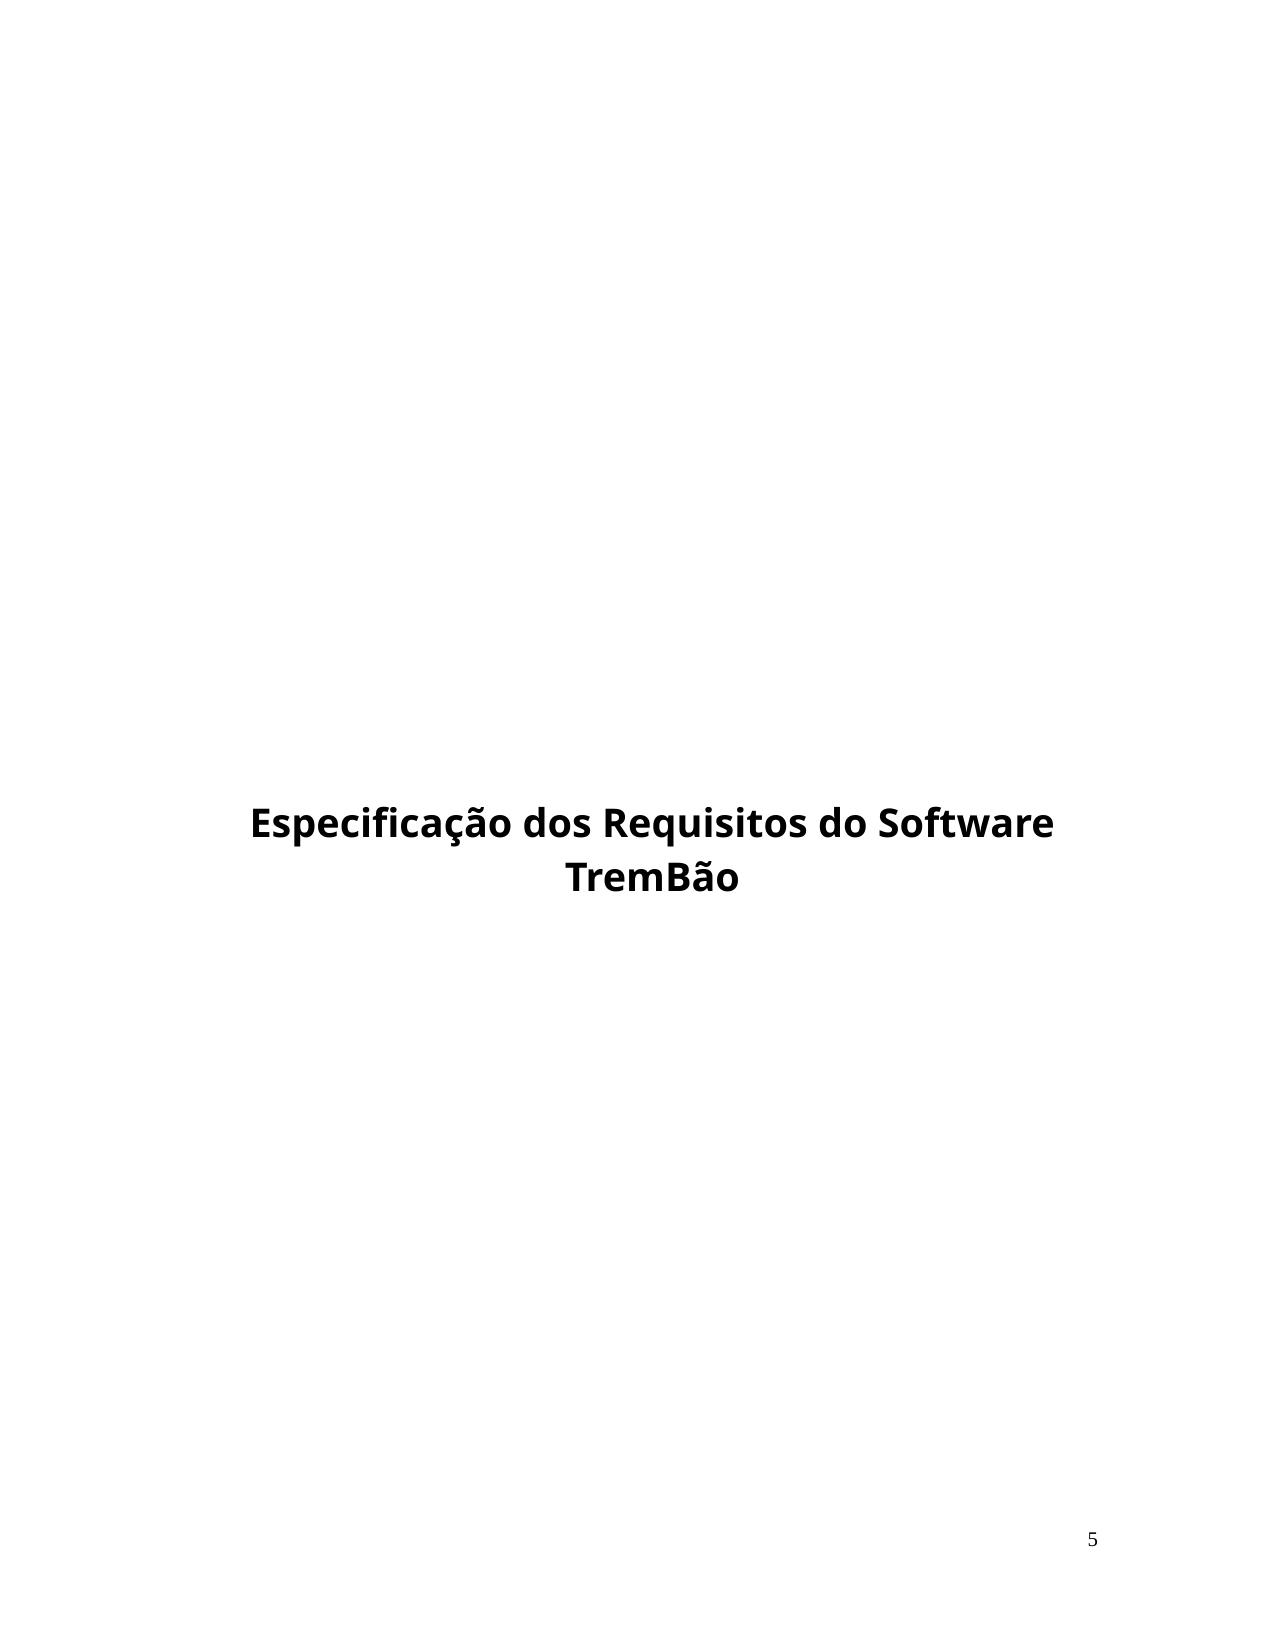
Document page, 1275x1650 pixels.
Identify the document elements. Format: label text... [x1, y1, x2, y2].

text Especificação dos Requisitos do Software [207, 795, 1098, 849]
text TremBão [207, 849, 1098, 903]
